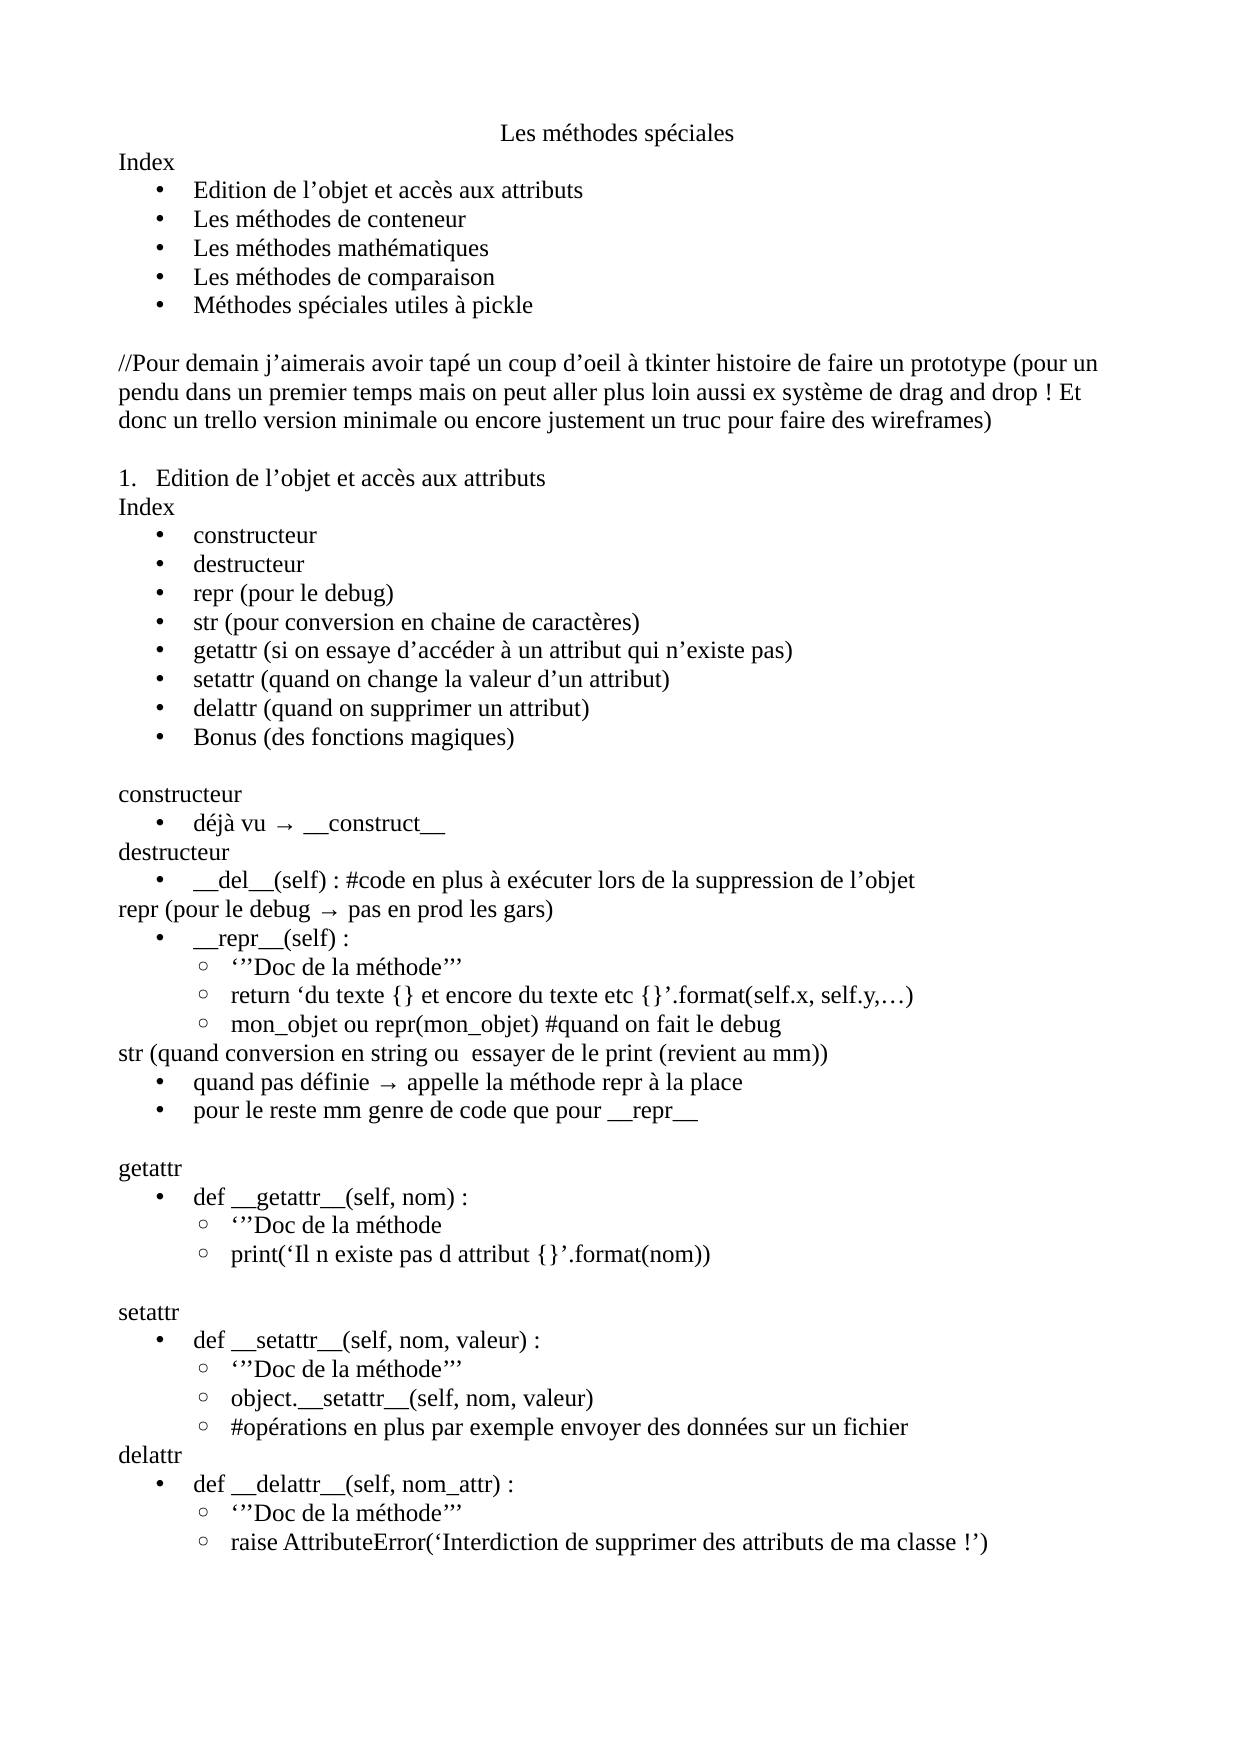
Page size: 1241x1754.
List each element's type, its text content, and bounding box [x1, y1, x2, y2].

list ‘’’Doc de la méthode [193, 1211, 1122, 1239]
text delattr [118, 1441, 1122, 1469]
text //Pour demain j’aimerais avoir tapé un coup d’oeil à tkinter histoire de faire un prototype (pour un pendu dans un premier temps mais on peut aller plus loin aussi ex système de drag and drop ! Et donc un trello version minimale ou encore justement un truc pour faire des wireframes) [118, 348, 1122, 434]
list object.__setattr__(self, nom, valeur) [193, 1383, 1122, 1412]
list Edition de l’objet et accès aux attributs [118, 463, 1122, 492]
list Les méthodes de conteneur [156, 204, 1122, 233]
list #opérations en plus par exemple envoyer des données sur un fichier [193, 1412, 1122, 1441]
list ‘’’Doc de la méthode’’’ [193, 1498, 1122, 1527]
text destructeur [118, 837, 1122, 866]
text Les méthodes spéciales [118, 118, 1122, 147]
text str (quand conversion en string ou essayer de le print (revient au mm)) [118, 1038, 1122, 1067]
list return ‘du texte {} et encore du texte etc {}’.format(self.x, self.y,…) [193, 981, 1122, 1009]
list setattr (quand on change la valeur d’un attribut) [156, 664, 1122, 693]
list ‘’’Doc de la méthode’’’ [193, 1354, 1122, 1383]
text repr (pour le debug → pas en prod les gars) [118, 894, 1122, 923]
list destructeur [156, 549, 1122, 578]
list print(‘Il n existe pas d attribut {}’.format(nom)) [193, 1239, 1122, 1268]
list Bonus (des fonctions magiques) [156, 722, 1122, 751]
list Méthodes spéciales utiles à pickle [156, 291, 1122, 319]
list repr (pour le debug) [156, 578, 1122, 607]
list getattr (si on essaye d’accéder à un attribut qui n’existe pas) [156, 636, 1122, 664]
list def __setattr__(self, nom, valeur) : [156, 1326, 1122, 1354]
list ‘’’Doc de la méthode’’’ [193, 952, 1122, 981]
list Les méthodes mathématiques [156, 233, 1122, 262]
text Index [118, 147, 1122, 176]
text Index [118, 492, 1122, 521]
text constructeur [118, 779, 1122, 808]
list __repr__(self) : [156, 923, 1122, 952]
list Les méthodes de comparaison [156, 262, 1122, 291]
list def __delattr__(self, nom_attr) : [156, 1469, 1122, 1498]
text getattr [118, 1153, 1122, 1182]
list delattr (quand on supprimer un attribut) [156, 693, 1122, 722]
list __del__(self) : #code en plus à exécuter lors de la suppression de l’objet [156, 866, 1122, 894]
list def __getattr__(self, nom) : [156, 1182, 1122, 1211]
list constructeur [156, 521, 1122, 549]
list déjà vu → __construct__ [156, 808, 1122, 837]
list str (pour conversion en chaine de caractères) [156, 607, 1122, 636]
list pour le reste mm genre de code que pour __repr__ [156, 1096, 1122, 1124]
text setattr [118, 1297, 1122, 1326]
list quand pas définie → appelle la méthode repr à la place [156, 1067, 1122, 1096]
list Edition de l’objet et accès aux attributs [156, 176, 1122, 204]
list raise AttributeError(‘Interdiction de supprimer des attributs de ma classe !’) [193, 1527, 1122, 1556]
list mon_objet ou repr(mon_objet) #quand on fait le debug [193, 1009, 1122, 1038]
